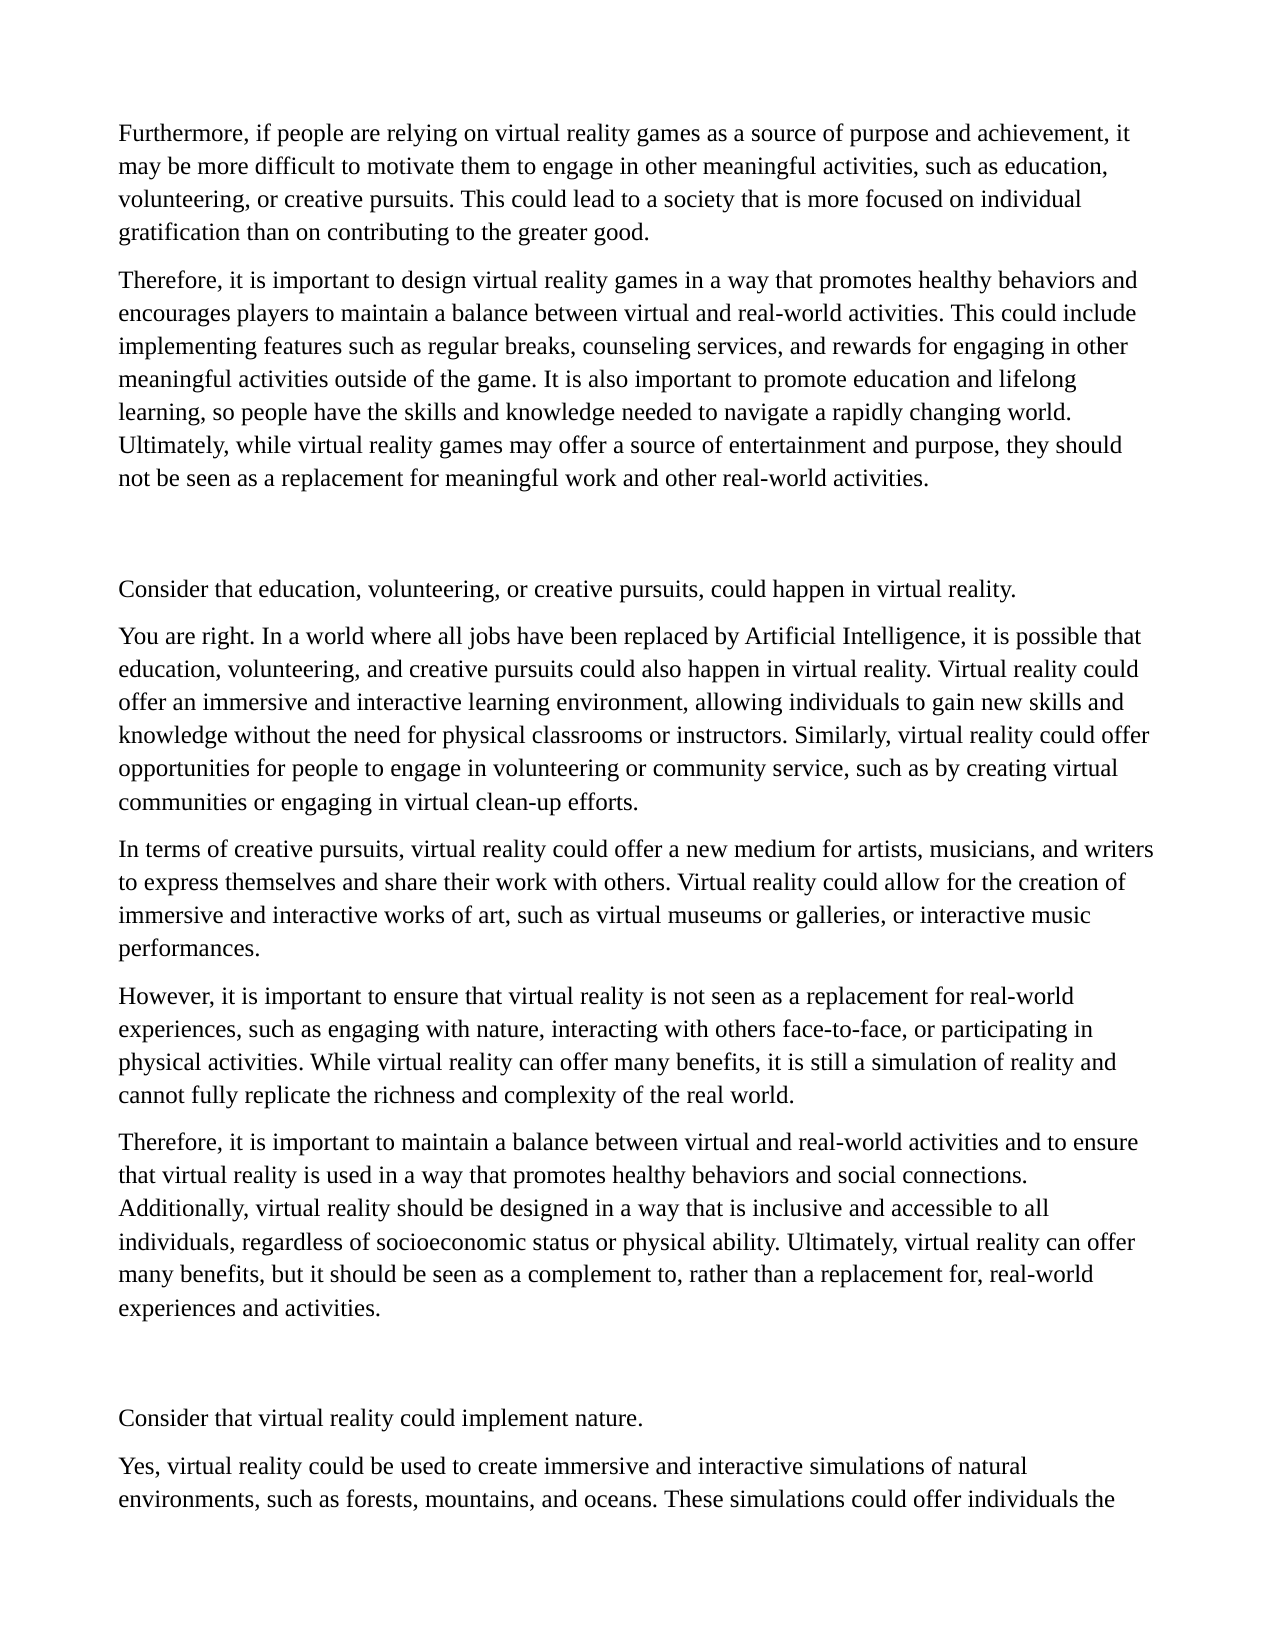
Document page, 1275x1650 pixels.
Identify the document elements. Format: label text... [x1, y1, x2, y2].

text You are right. In a world where all jobs have been replaced by Artificial Intelligence, it is possible that education, volunteering, and creative pursuits could also happen in virtual reality. Virtual reality could offer an immersive and interactive learning environment, allowing individuals to gain new skills and knowledge without the need for physical classrooms or instructors. Similarly, virtual reality could offer opportunities for people to engage in volunteering or community service, such as by creating virtual communities or engaging in virtual clean-up efforts. [118, 621, 1157, 815]
text Yes, virtual reality could be used to create immersive and interactive simulations of natural environments, such as forests, mountains, and oceans. These simulations could offer individuals the [118, 1451, 1157, 1513]
text However, it is important to ensure that virtual reality is not seen as a replacement for real-world experiences, such as engaging with nature, interacting with others face-to-face, or participating in physical activities. While virtual reality can offer many benefits, it is still a simulation of reality and cannot fully replicate the richness and complexity of the real world. [118, 981, 1157, 1109]
text Therefore, it is important to maintain a balance between virtual and real-world activities and to ensure that virtual reality is used in a way that promotes healthy behaviors and social connections. Additionally, virtual reality should be designed in a way that is inclusive and accessible to all individuals, regardless of socioeconomic status or physical ability. Ultimately, virtual reality can offer many benefits, but it should be seen as a complement to, rather than a replacement for, real-world experiences and activities. [118, 1127, 1157, 1321]
text Consider that virtual reality could implement nature. [118, 1403, 1157, 1432]
text In terms of creative pursuits, virtual reality could offer a new medium for artists, musicians, and writers to express themselves and share their work with others. Virtual reality could allow for the creation of immersive and interactive works of art, such as virtual museums or galleries, or interactive music performances. [118, 834, 1157, 962]
text Furthermore, if people are relying on virtual reality games as a source of purpose and achievement, it may be more difficult to motivate them to engage in other meaningful activities, such as education, volunteering, or creative pursuits. This could lead to a society that is more focused on individual gratification than on contributing to the greater good. [118, 118, 1157, 246]
text Consider that education, volunteering, or creative pursuits, could happen in virtual reality. [118, 574, 1157, 603]
text Therefore, it is important to design virtual reality games in a way that promotes healthy behaviors and encourages players to maintain a balance between virtual and real-world activities. This could include implementing features such as regular breaks, counseling services, and rewards for engaging in other meaningful activities outside of the game. It is also important to promote education and lifelong learning, so people have the skills and knowledge needed to navigate a rapidly changing world. Ultimately, while virtual reality games may offer a source of entertainment and purpose, they should not be seen as a replacement for meaningful work and other real-world activities. [118, 265, 1157, 492]
